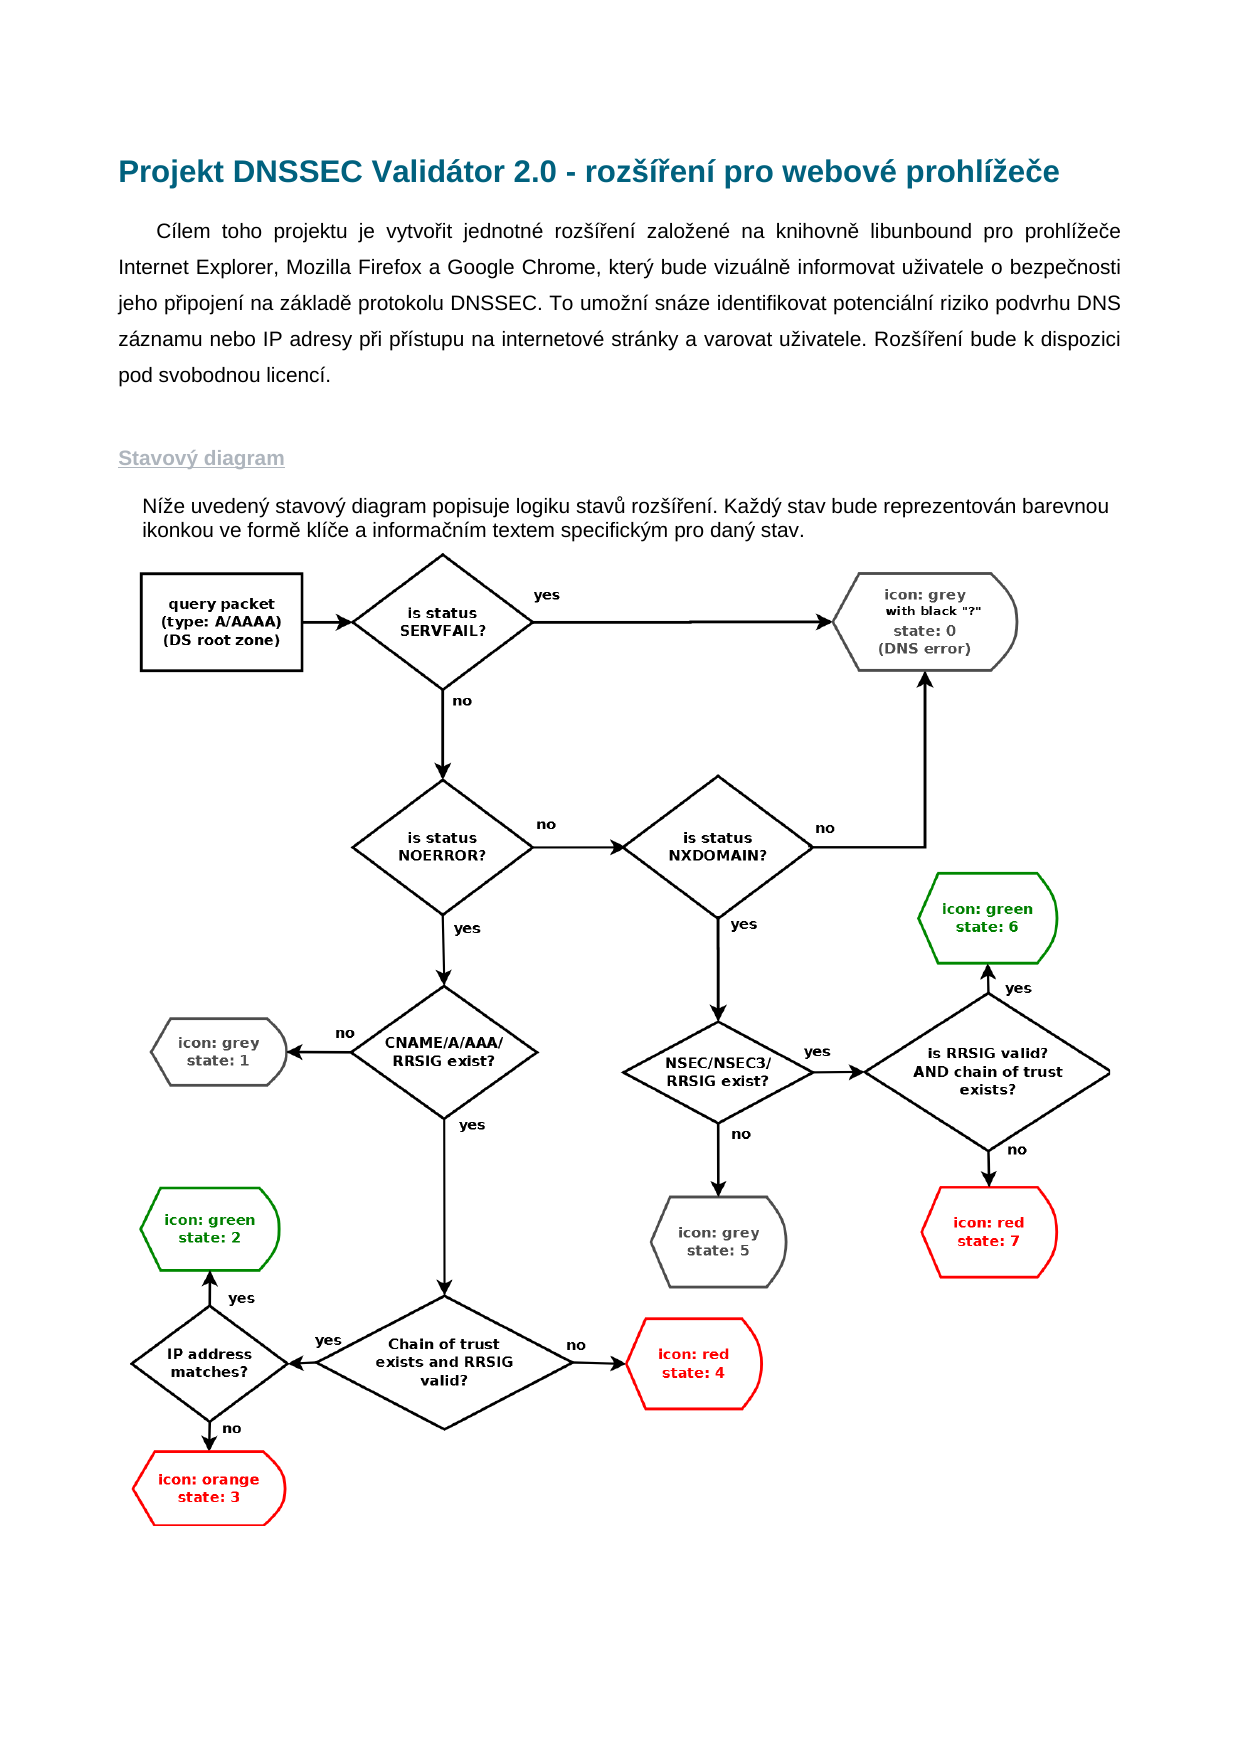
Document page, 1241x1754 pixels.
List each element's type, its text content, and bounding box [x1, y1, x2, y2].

text Projekt DNSSEC Validátor 2.0 - rozšíření pro webové prohlížeče [118, 153, 1122, 189]
text Cílem toho projektu je vytvořit jednotné rozšíření založené na knihovně libunbound pro prohlížeče Internet Explorer, Mozilla Firefox a Google Chrome, který bude vizuálně informovat uživatele o bezpečnosti jeho připojení na základě protokolu DNSSEC. To umožní snáze identifikovat potenciální riziko podvrhu DNS záznamu nebo IP adresy při přístupu na internetové stránky a varovat uživatele. Rozšíření bude k dispozici pod svobodnou licencí. [118, 219, 1122, 387]
text Níže uvedený stavový diagram popisuje logiku stavů rozšíření. Každý stav bude reprezentován barevnou ikonkou ve formě klíče a informačním textem specifickým pro daný stav. [142, 494, 1122, 542]
picture [130, 553, 1110, 1526]
text Stavový diagram [118, 446, 1122, 470]
